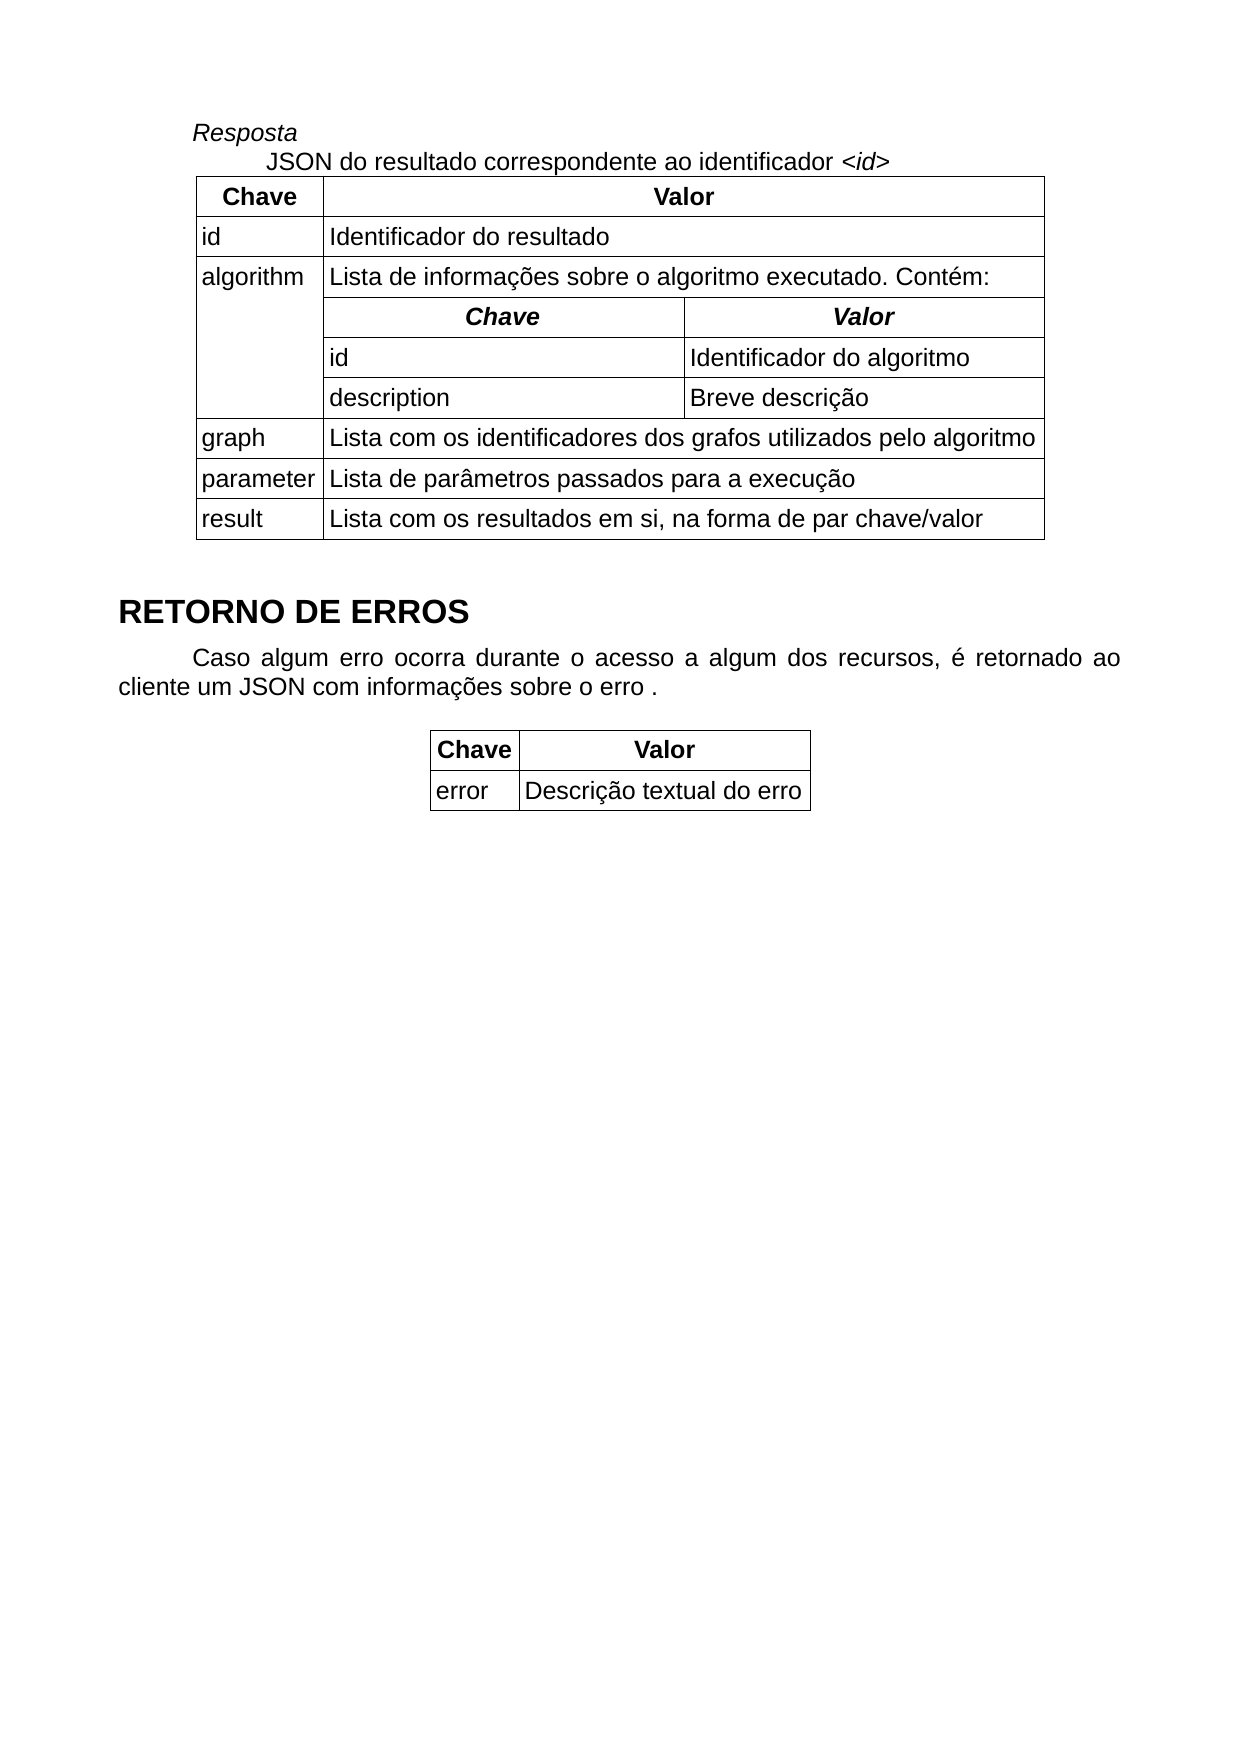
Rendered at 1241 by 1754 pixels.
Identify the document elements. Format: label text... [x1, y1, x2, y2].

table_cell Lista de parâmetros passados para a execução [324, 459, 1044, 498]
table_cell parameter [197, 459, 323, 498]
table_cell Lista com os resultados em si, na forma de par chave/valor [324, 499, 1044, 538]
text Caso algum erro ocorra durante o acesso a algum dos recursos, é retornado ao cliente um JSON com informações sobre o erro . [118, 643, 1122, 701]
table_header Chave [197, 177, 323, 216]
table_cell Lista com os identificadores dos grafos utilizados pelo algoritmo [324, 419, 1044, 458]
table_cell id [197, 217, 323, 256]
table_cell Chave [324, 298, 684, 337]
table_cell Breve descrição [685, 378, 1044, 417]
table_header Valor [324, 177, 1044, 216]
table_header Valor [520, 731, 810, 770]
table_cell algorithm [197, 257, 323, 417]
table_cell result [197, 499, 323, 538]
text Resposta [118, 118, 1122, 147]
table_cell Identificador do resultado [324, 217, 1044, 256]
table_cell Valor [685, 298, 1044, 337]
subtitle RETORNO DE ERROS [118, 592, 1122, 631]
table_cell description [324, 378, 684, 417]
table_header Chave [431, 731, 519, 770]
table_cell error [431, 771, 519, 810]
table_cell Lista de informações sobre o algoritmo executado. Contém: [324, 257, 1044, 297]
table_cell Descrição textual do erro [520, 771, 810, 810]
table_cell id [324, 338, 684, 377]
table_cell graph [197, 419, 323, 458]
text JSON do resultado correspondente ao identificador <id> [118, 147, 1122, 176]
table_cell Identificador do algoritmo [685, 338, 1044, 377]
